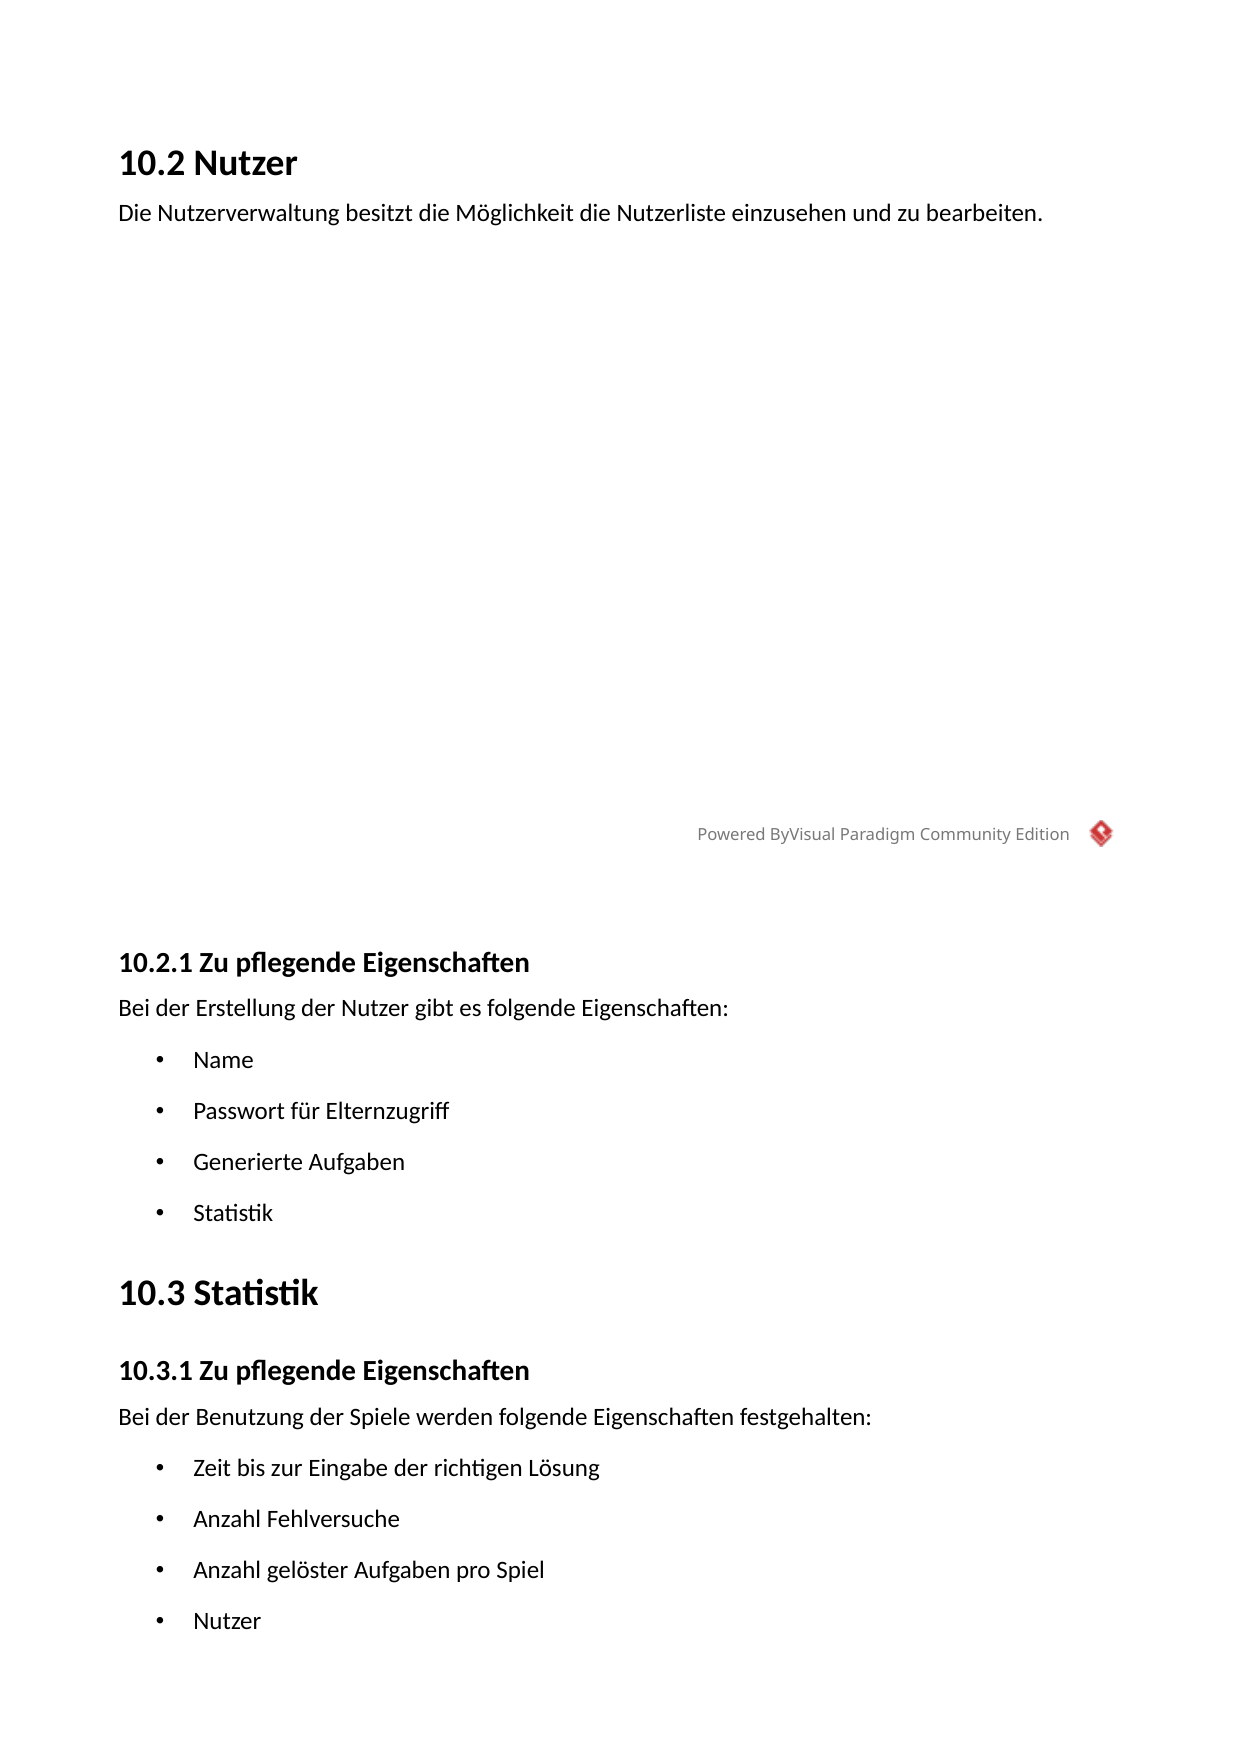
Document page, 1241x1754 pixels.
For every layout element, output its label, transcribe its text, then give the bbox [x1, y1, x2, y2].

list Name [156, 1044, 1122, 1074]
subtitle 10.2 Nutzer [118, 139, 1122, 185]
list Anzahl Fehlversuche [156, 1503, 1122, 1533]
list Anzahl gelöster Aufgaben pro Spiel [156, 1554, 1122, 1584]
text Bei der Benutzung der Spiele werden folgende Eigenschaften festgehalten: [118, 1401, 1122, 1431]
subtitle 10.2.1 Zu pflegende Eigenschaften [118, 944, 1122, 980]
subtitle 10.3.1 Zu pflegende Eigenschaften [118, 1352, 1122, 1388]
list Nutzer [156, 1605, 1122, 1636]
list Zeit bis zur Eingabe der richtigen Lösung [156, 1452, 1122, 1482]
list Generierte Aufgaben [156, 1146, 1122, 1177]
subtitle 10.3 Statistik [118, 1269, 1122, 1315]
list Passwort für Elternzugriff [156, 1095, 1122, 1125]
text Die Nutzerverwaltung besitzt die Möglichkeit die Nutzerliste einzusehen und zu bearbeiten. [118, 197, 1122, 228]
text Bei der Erstellung der Nutzer gibt es folgende Eigenschaften: [118, 993, 1122, 1023]
list Statistik [156, 1197, 1122, 1228]
